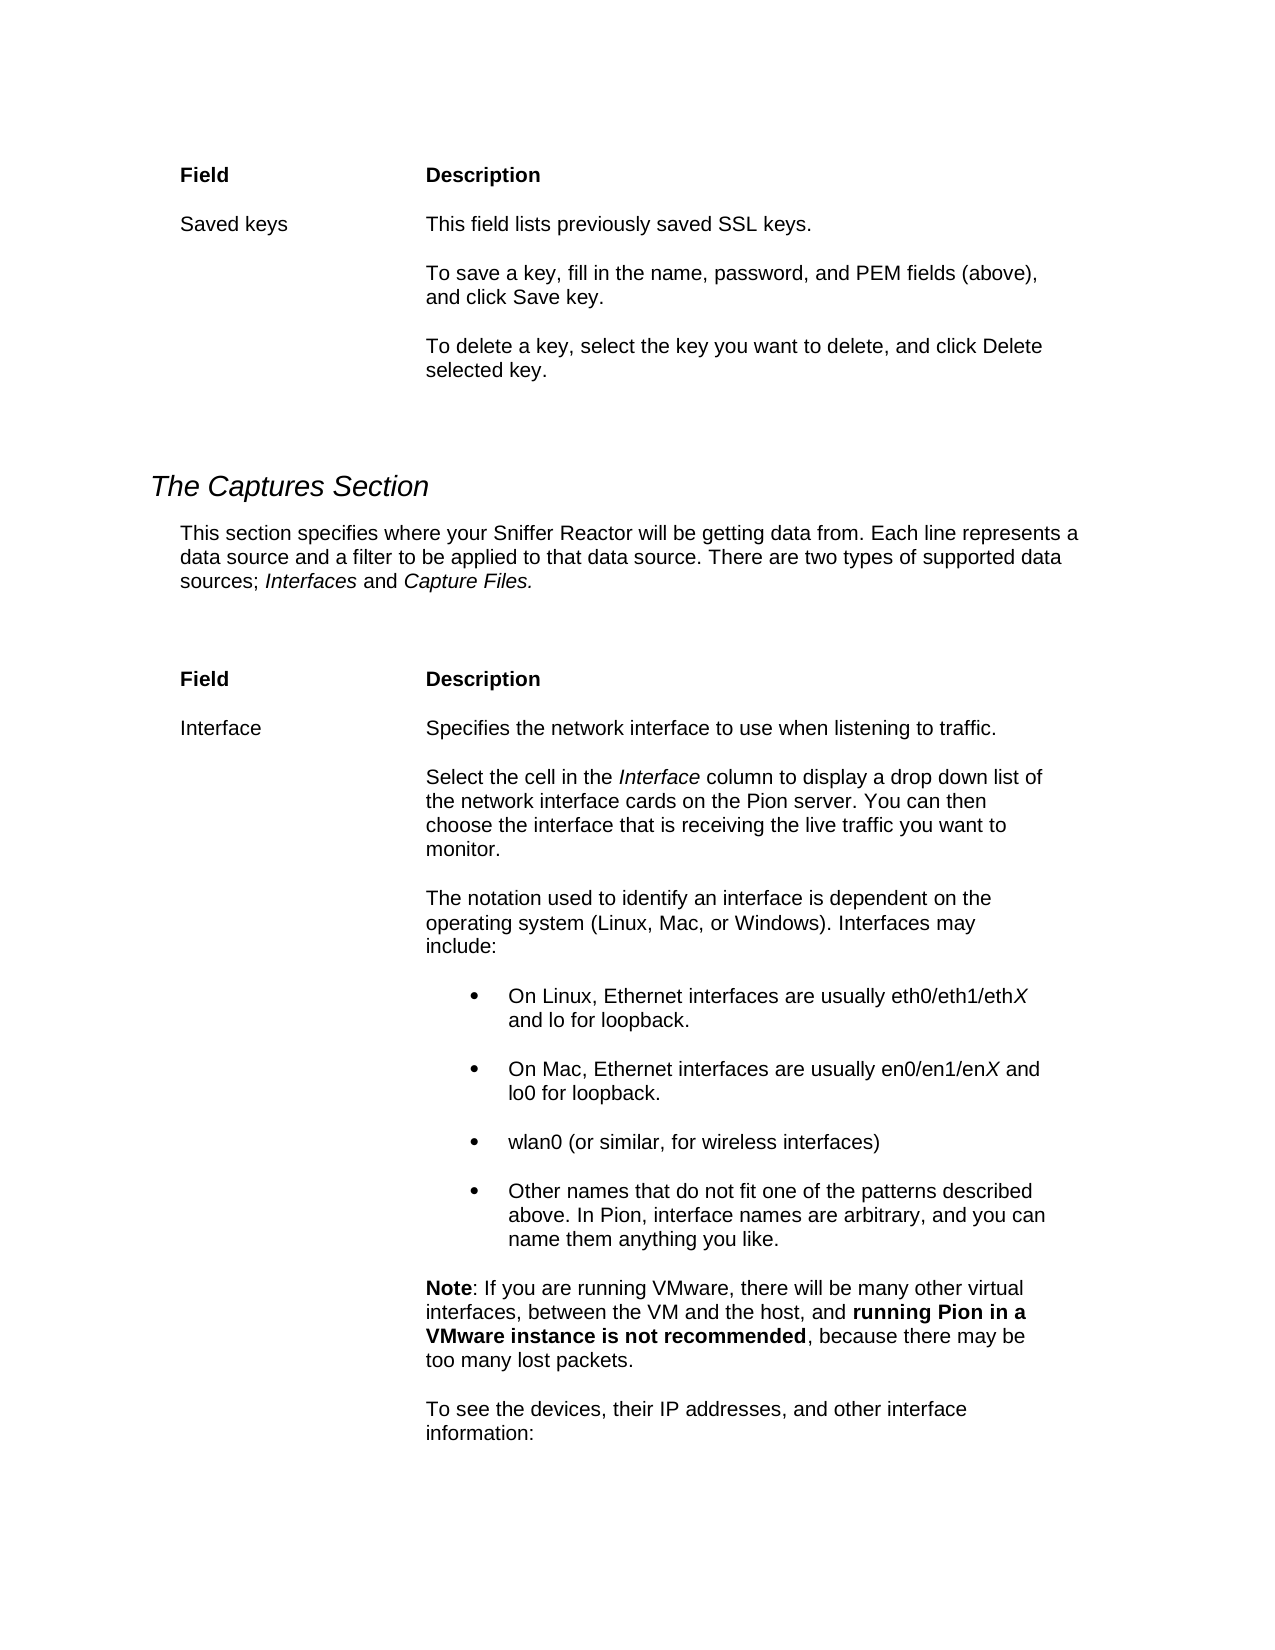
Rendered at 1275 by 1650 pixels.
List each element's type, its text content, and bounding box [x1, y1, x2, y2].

table_header Description [384, 150, 1061, 199]
table_header Field [139, 150, 384, 199]
table_header Field [139, 655, 384, 703]
table_header Description [384, 655, 1061, 703]
table_cell Saved keys [139, 199, 384, 394]
subtitle The Captures Section [150, 468, 1125, 502]
text This section specifies where your Sniffer Reactor will be getting data from. Each line represents a data source and a filter to be applied to that data source. There are two types of supported data sources; Interfaces and Capture Files. [180, 521, 1125, 593]
table_cell Interface [139, 704, 384, 1458]
table_cell This field lists previously saved SSL keys. To save a key, fill in the name, password, and PEM fields (above), and click Save key. To delete a key, select the key you want to delete, and click Delete selected key. [384, 199, 1061, 394]
table_cell Specifies the network interface to use when listening to traffic. Select the cell in the Interface column to display a drop down list of the network interface cards on the Pion server. You can then choose the interface that is receiving the live traffic you want to monitor. The notation used to identify an interface is dependent on the operating system (Linux, Mac, or Windows). Interfaces may include: On Linux, Ethernet interfaces are usually eth0/eth1/ethX and lo for loopback. On Mac, Ethernet interfaces are usually en0/en1/enX and lo0 for loopback. wlan0 (or similar, for wireless interfaces) Other names that do not fit one of the patterns described above. In Pion, interface names are arbitrary, and you can name them anything you like. Note: If you are running VMware, there will be many other virtual interfaces, between the VM and the host, and running Pion in a VMware instance is not recommended, because there may be too many lost packets. To see the devices, their IP addresses, and other interface information: On Windows operating systems, run the command "ipconfig /all". On Unix-based operating systems, log in as root, and run the command "ifconfig -a". [384, 704, 1061, 1458]
